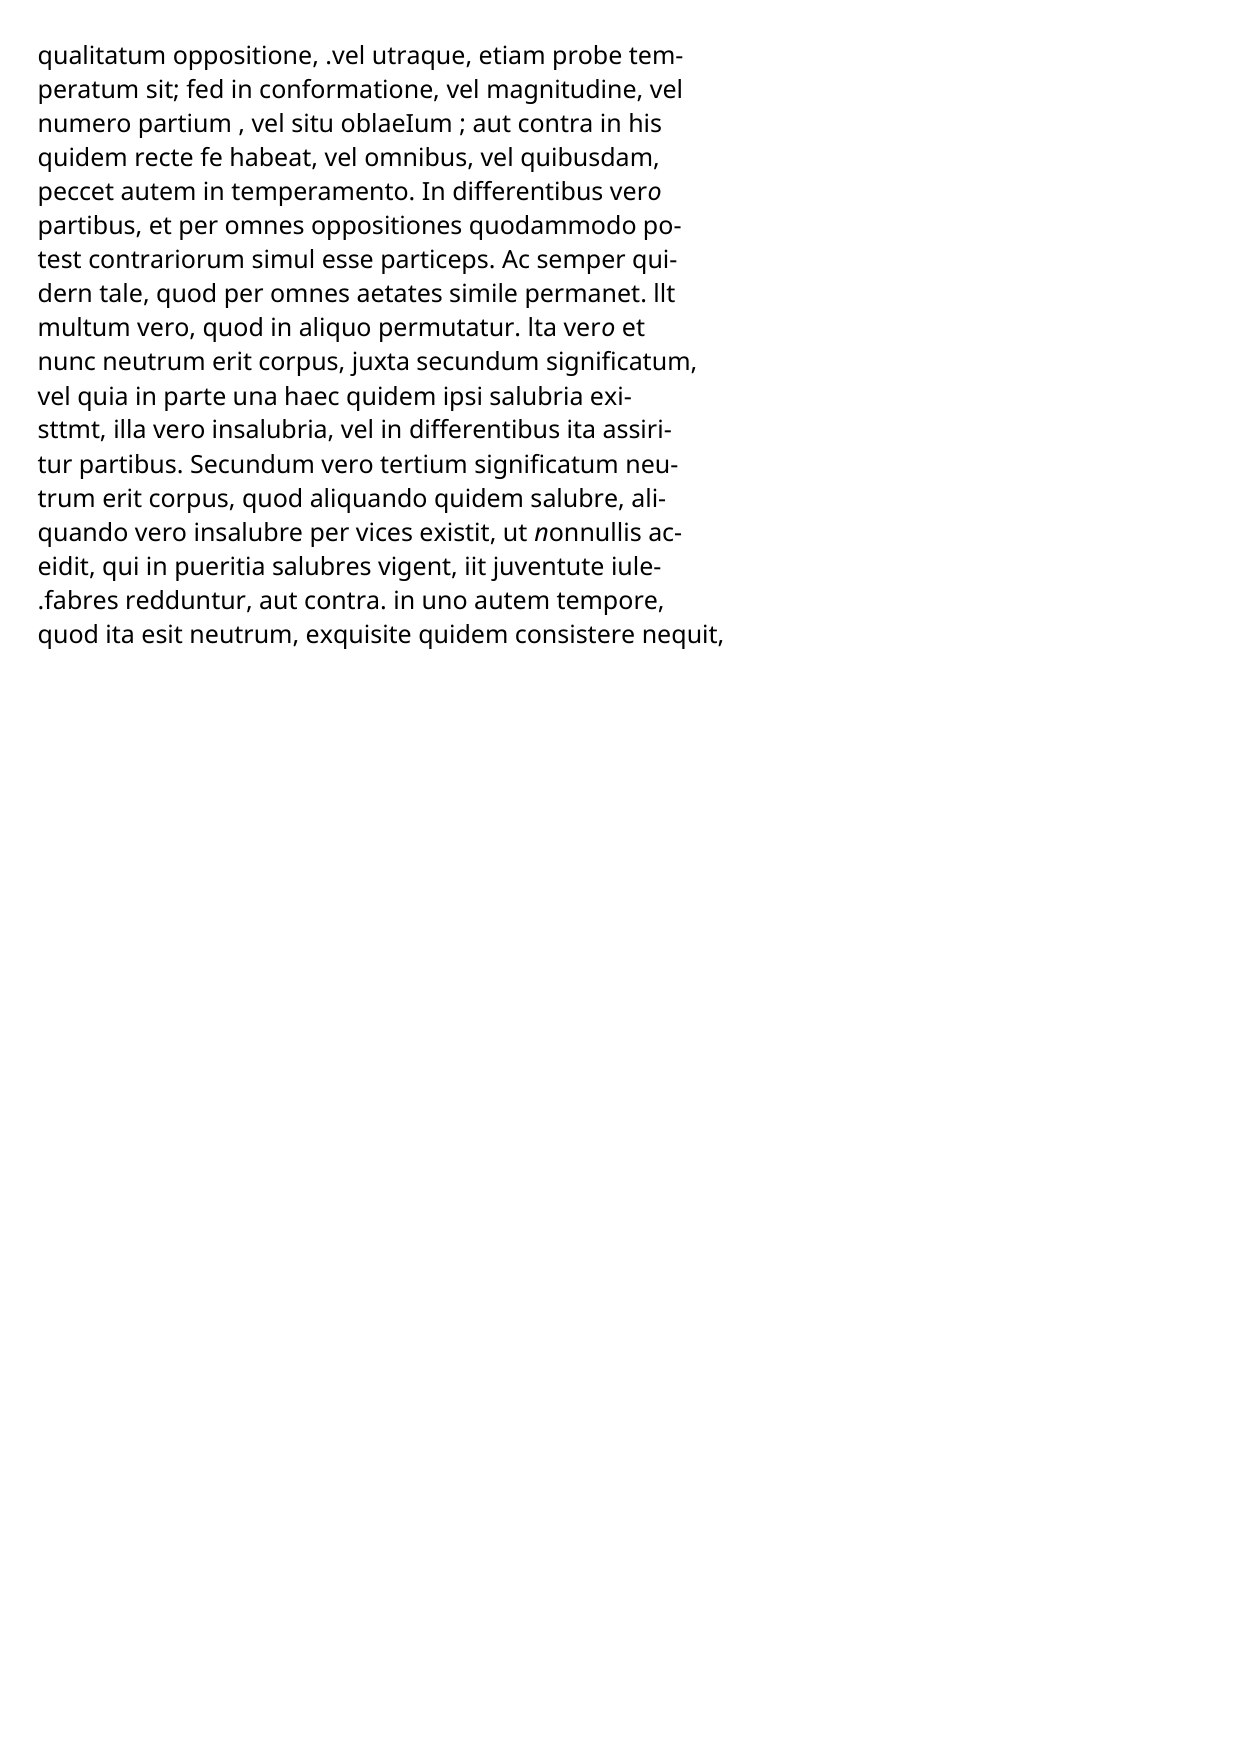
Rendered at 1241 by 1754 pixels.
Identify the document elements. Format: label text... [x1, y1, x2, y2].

text qualitatum oppositione, .vel utraque, etiam probe tem- peratum sit; fed in conformatione, vel magnitudine, vel numero partium , vel situ oblaeIum ; aut contra in his quidem recte fe habeat, vel omnibus, vel quibusdam, peccet autem in temperamento. In differentibus vero partibus, et per omnes oppositiones quodammodo po- test contrariorum simul esse particeps. Ac semper qui- dern tale, quod per omnes aetates simile permanet. llt multum vero, quod in aliquo permutatur. lta vero et nunc neutrum erit corpus, juxta secundum significatum, vel quia in parte una haec quidem ipsi salubria exi- sttmt, illa vero insalubria, vel in differentibus ita assiri- tur partibus. Secundum vero tertium significatum neu- trum erit corpus, quod aliquando quidem salubre, ali- quando vero insalubre per vices existit, ut nonnullis ac- eidit, qui in pueritia salubres vigent, iit juventute iule- .fabres redduntur, aut contra. in uno autem tempore, quod ita esit neutrum, exquisite quidem consistere nequit, [37, 37, 1203, 651]
